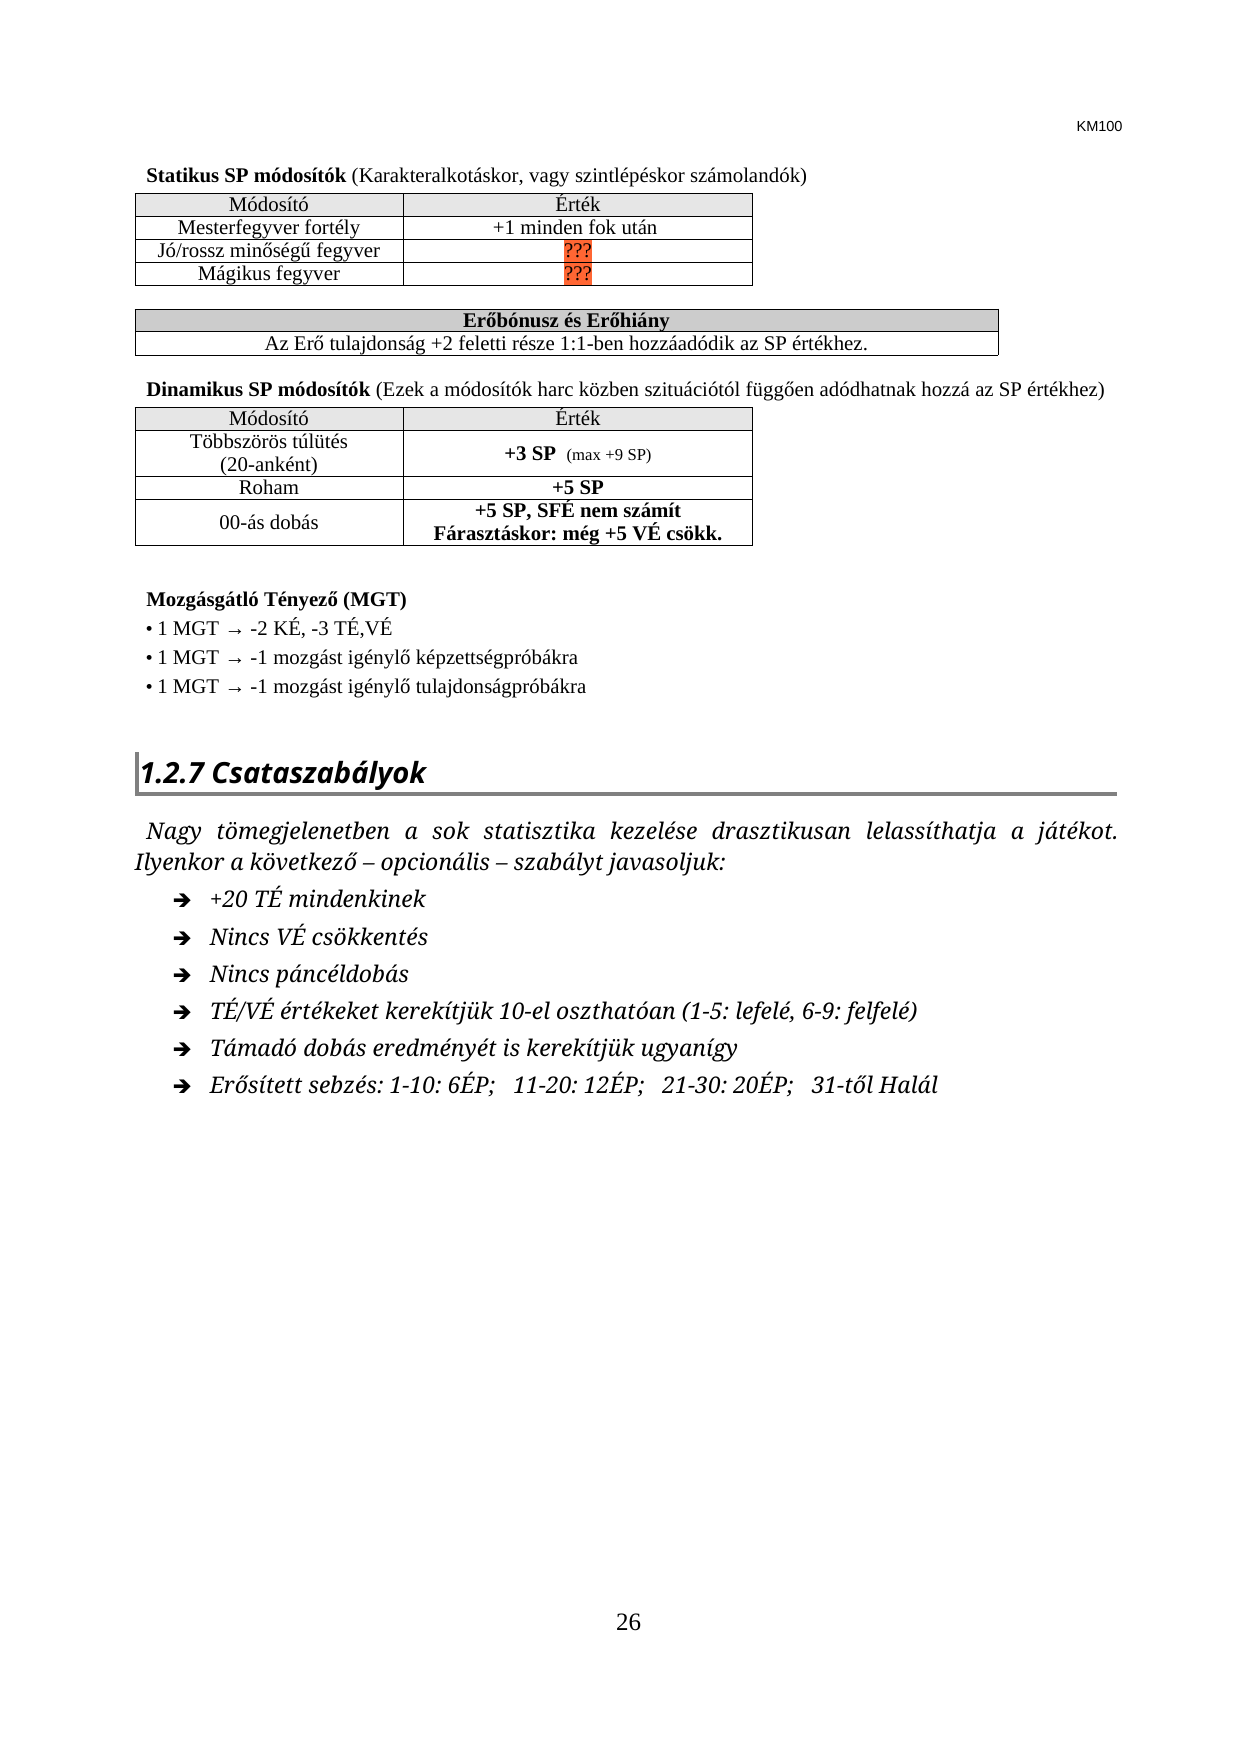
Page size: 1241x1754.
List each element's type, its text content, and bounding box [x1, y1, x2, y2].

table_cell Többszörös túlütés (20-anként) [136, 431, 403, 476]
table_header Érték [404, 194, 752, 216]
list Nincs VÉ csökkentés [172, 920, 1122, 952]
table_header Erőbónusz és Erőhiány [136, 310, 998, 331]
table_cell +1 minden fok után [404, 217, 752, 239]
list +20 TÉ mindenkinek [172, 883, 1122, 914]
table_cell Mágikus fegyver [136, 263, 403, 285]
list 1 MGT → -1 mozgást igénylő képzettségpróbákra [146, 646, 1122, 669]
subtitle Csataszabályok [139, 752, 1122, 792]
table_header Módosító [136, 194, 403, 216]
list TÉ/VÉ értékeket kerekítjük 10-el oszthatóan (1-5: lefelé, 6-9: felfelé) [172, 995, 1122, 1026]
list Nincs páncéldobás [172, 958, 1122, 989]
text Statikus SP módosítók (Karakteralkotáskor, vagy szintlépéskor számolandók) [134, 164, 1122, 187]
text Nagy tömegjelenetben a sok statisztika kezelése drasztikusan lelassíthatja a játékot. Ilyenkor a következő – opcionális – szabályt javasoljuk: [134, 815, 1122, 877]
list Erősített sebzés: 1-10: 6ÉP; 11-20: 12ÉP; 21-30: 20ÉP; 31-től Halál [172, 1069, 1122, 1100]
table_cell +5 SP [404, 477, 752, 499]
table_header Érték [404, 408, 752, 430]
table_cell ??? [404, 240, 752, 262]
table_cell +3 SP (max +9 SP) [404, 431, 752, 476]
table_cell Az Erő tulajdonság +2 feletti része 1:1-ben hozzáadódik az SP értékhez. [136, 332, 998, 355]
table_cell +5 SP, SFÉ nem számít Fárasztáskor: még +5 VÉ csökk. [404, 500, 752, 545]
table_header Módosító [136, 408, 403, 430]
table_cell Jó/rossz minőségű fegyver [136, 240, 403, 262]
text Dinamikus SP módosítók (Ezek a módosítók harc közben szituációtól függően adódhatnak hozzá az SP értékhez) [134, 378, 1122, 401]
table_cell Mesterfegyver fortély [136, 217, 403, 239]
list 1 MGT → -2 KÉ, -3 TÉ,VÉ [146, 617, 1122, 640]
table_cell Roham [136, 477, 403, 499]
table_cell ??? [404, 263, 752, 285]
text Mozgásgátló Tényező (MGT) [134, 588, 1122, 611]
list Támadó dobás eredményét is kerekítjük ugyanígy [172, 1032, 1122, 1063]
list 1 MGT → -1 mozgást igénylő tulajdonságpróbákra [146, 675, 1122, 698]
table_cell 00-ás dobás [136, 500, 403, 545]
